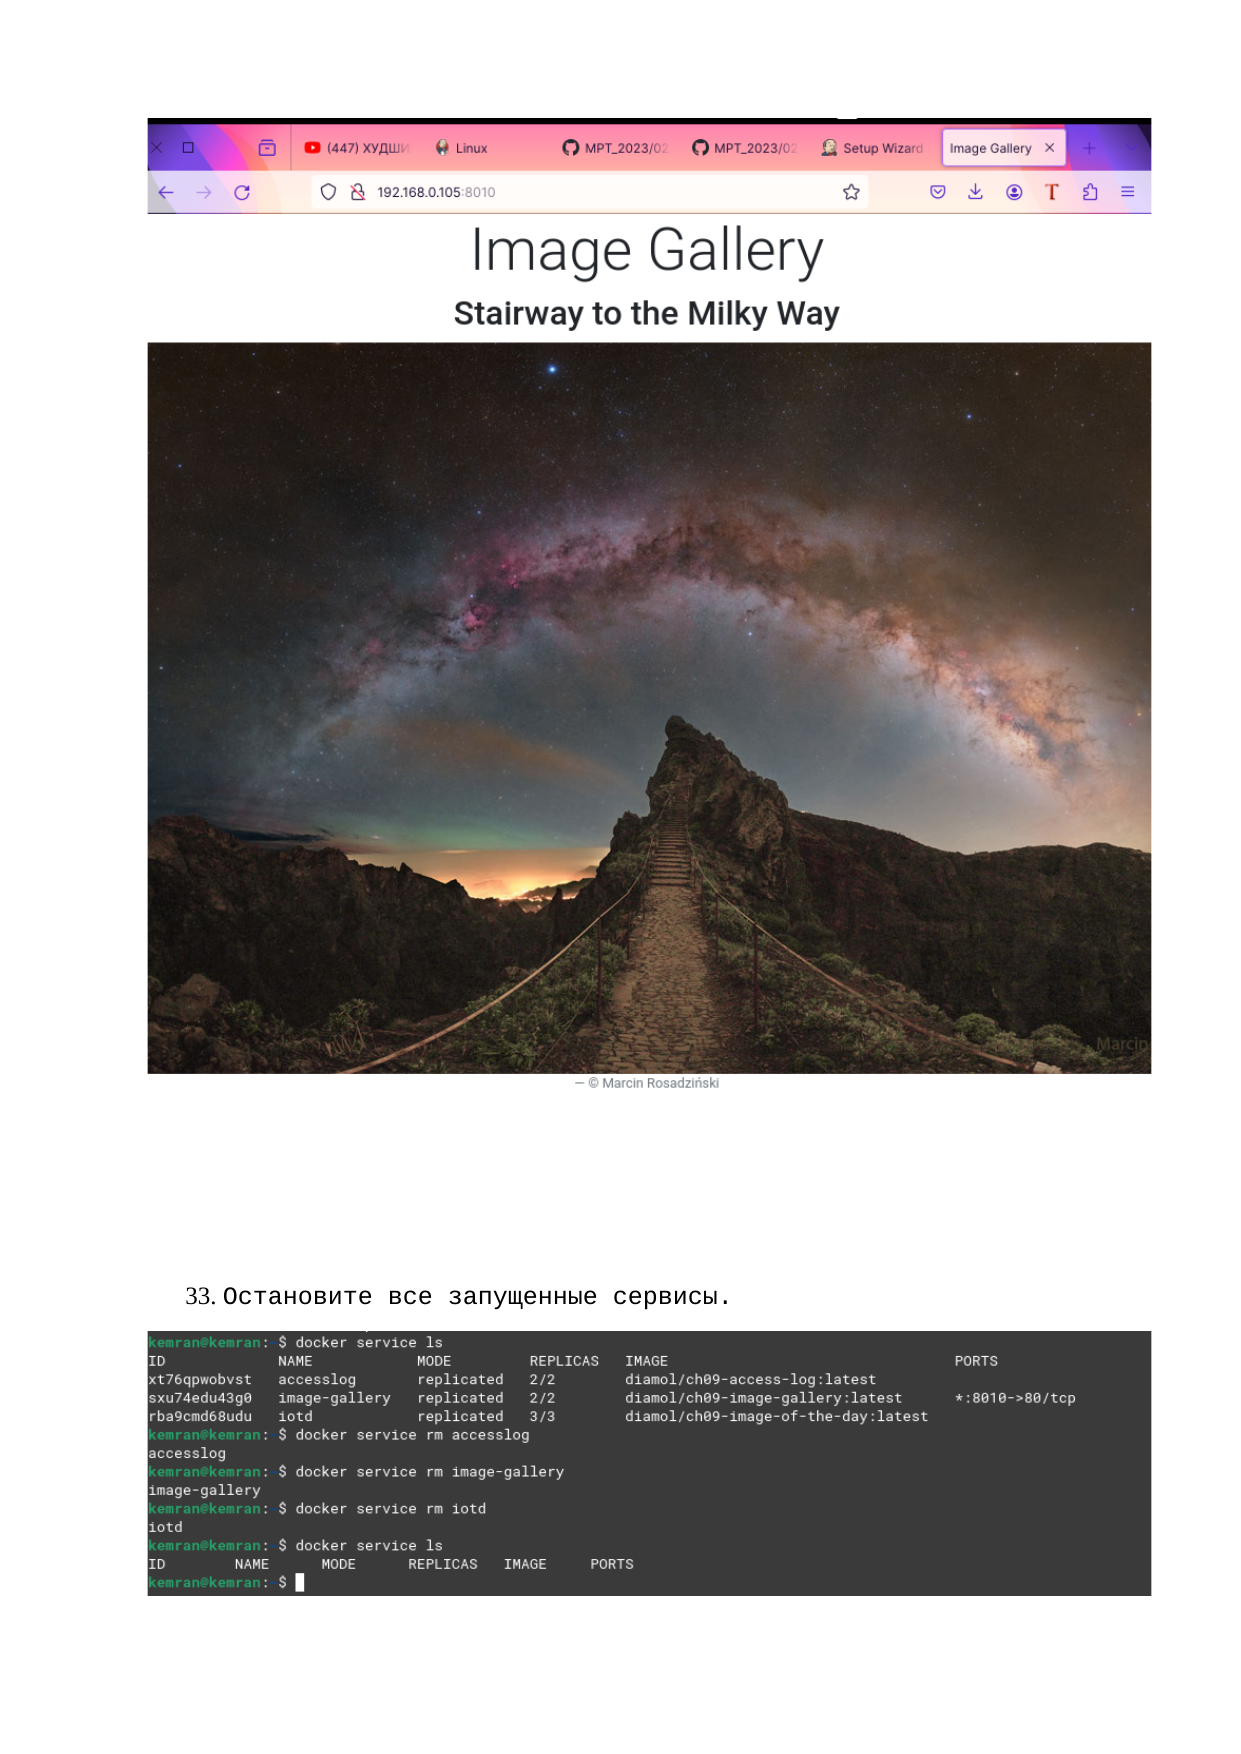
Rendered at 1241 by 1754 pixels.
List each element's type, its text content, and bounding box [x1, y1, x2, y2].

picture [147, 1331, 1152, 1596]
picture [147, 118, 1152, 1230]
list Остановите все запущенные сервисы. [185, 1281, 1152, 1312]
